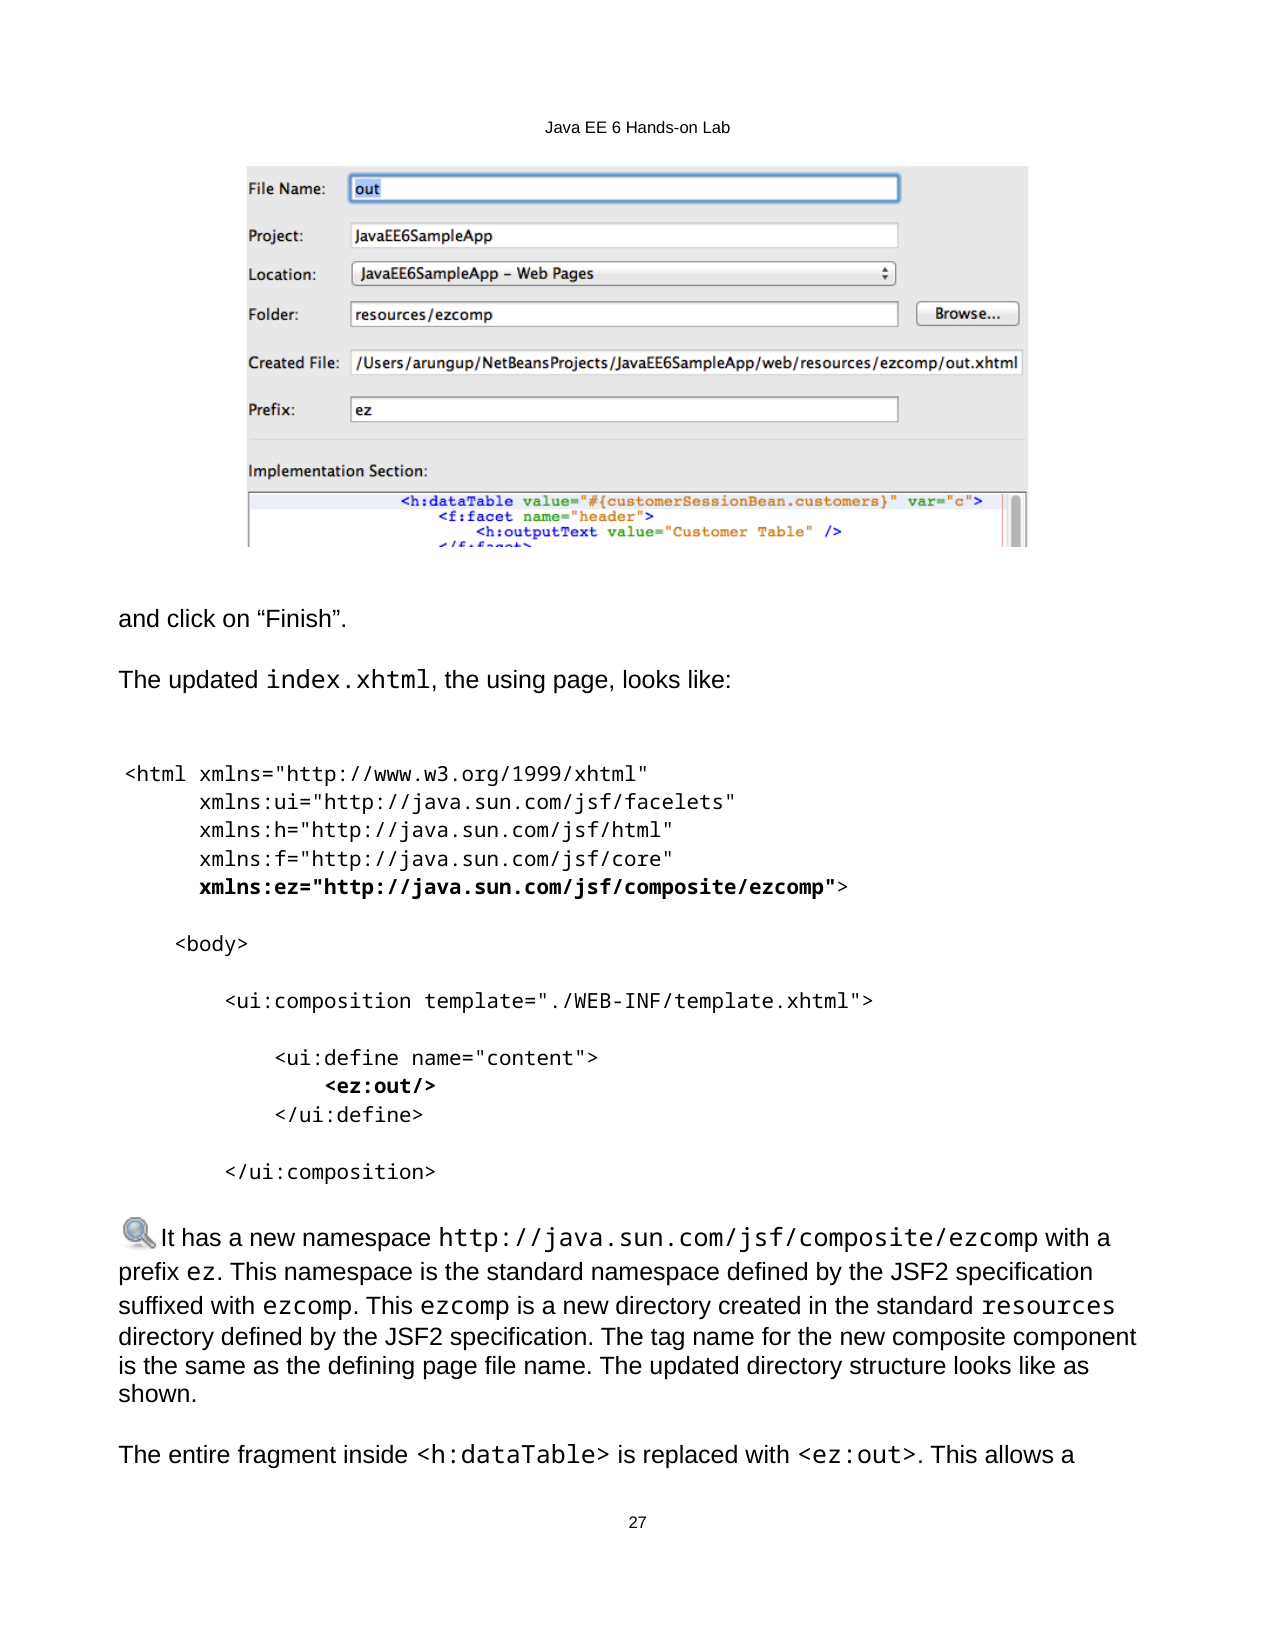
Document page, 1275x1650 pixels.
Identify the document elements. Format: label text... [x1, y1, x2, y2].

text and click on “Finish”. [118, 167, 1157, 633]
text The entire fragment inside <h:dataTable> is replaced with <ez:out>. This allows a [118, 1408, 1157, 1471]
picture [246, 166, 1029, 547]
picture [122, 1217, 161, 1252]
table_header <html xmlns="http://www.w3.org/1999/xhtml" xmlns:ui="http://java.sun.com/jsf/facelets" xmlns:h="http://java.sun.com/jsf/html" xmlns:f="http://java.sun.com/jsf/core" xmlns:ez="http://java.sun.com/jsf/composite/ezcomp"> <body> <ui:composition template="./WEB-INF/template.xhtml"> <ui:define name="content"> <ez:out/> </ui:define> </ui:composition> [118, 753, 1157, 1191]
text It has a new namespace http://java.sun.com/jsf/composite/ezcomp with a prefix ez. This namespace is the standard namespace defined by the JSF2 specification suffixed with ezcomp. This ezcomp is a new directory created in the standard resources directory defined by the JSF2 specification. The tag name for the new composite component is the same as the defining page file name. The updated directory structure looks like as shown. [118, 1191, 1157, 1408]
text The updated index.xhtml, the using page, looks like: [118, 661, 1157, 753]
